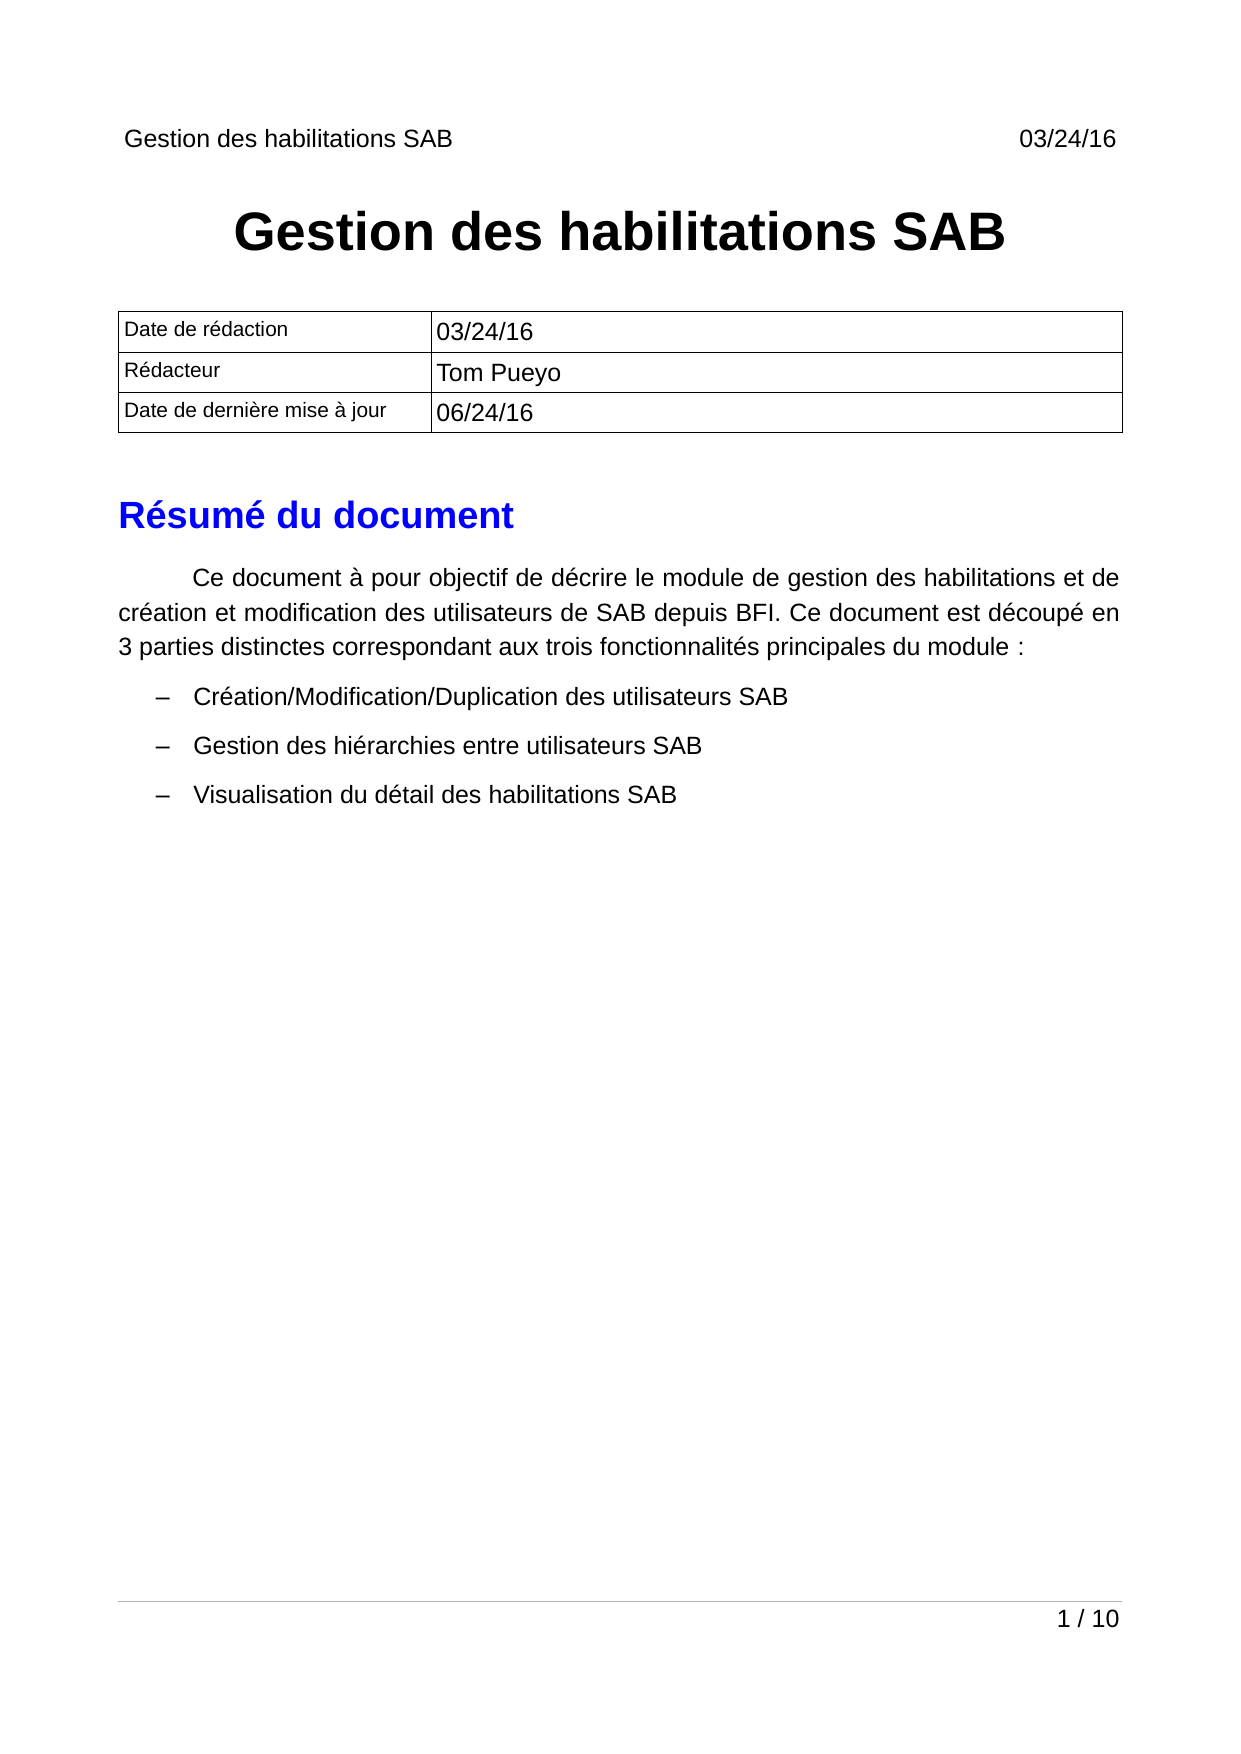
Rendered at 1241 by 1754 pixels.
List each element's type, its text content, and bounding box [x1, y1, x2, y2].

table_header Date de rédaction [119, 312, 431, 352]
list Visualisation du détail des habilitations SAB [156, 780, 1122, 809]
table_cell Tom Pueyo [432, 353, 1122, 392]
table_cell 24/06/16 [432, 393, 1122, 432]
list Création/Modification/Duplication des utilisateurs SAB [156, 681, 1122, 710]
text Ce document à pour objectif de décrire le module de gestion des habilitations et de création et modification des utilisateurs de SAB depuis BFI. Ce document est découpé en 3 parties distinctes correspondant aux trois fonctionnalités principales du module : [118, 563, 1122, 661]
table_cell Rédacteur [119, 353, 431, 392]
table_header 24/03/16 [432, 312, 1122, 352]
table_cell Date de dernière mise à jour [119, 393, 431, 432]
list Gestion des hiérarchies entre utilisateurs SAB [156, 731, 1122, 759]
text Gestion des habilitations SAB [118, 200, 1122, 262]
subtitle Résumé du document [118, 493, 1122, 537]
